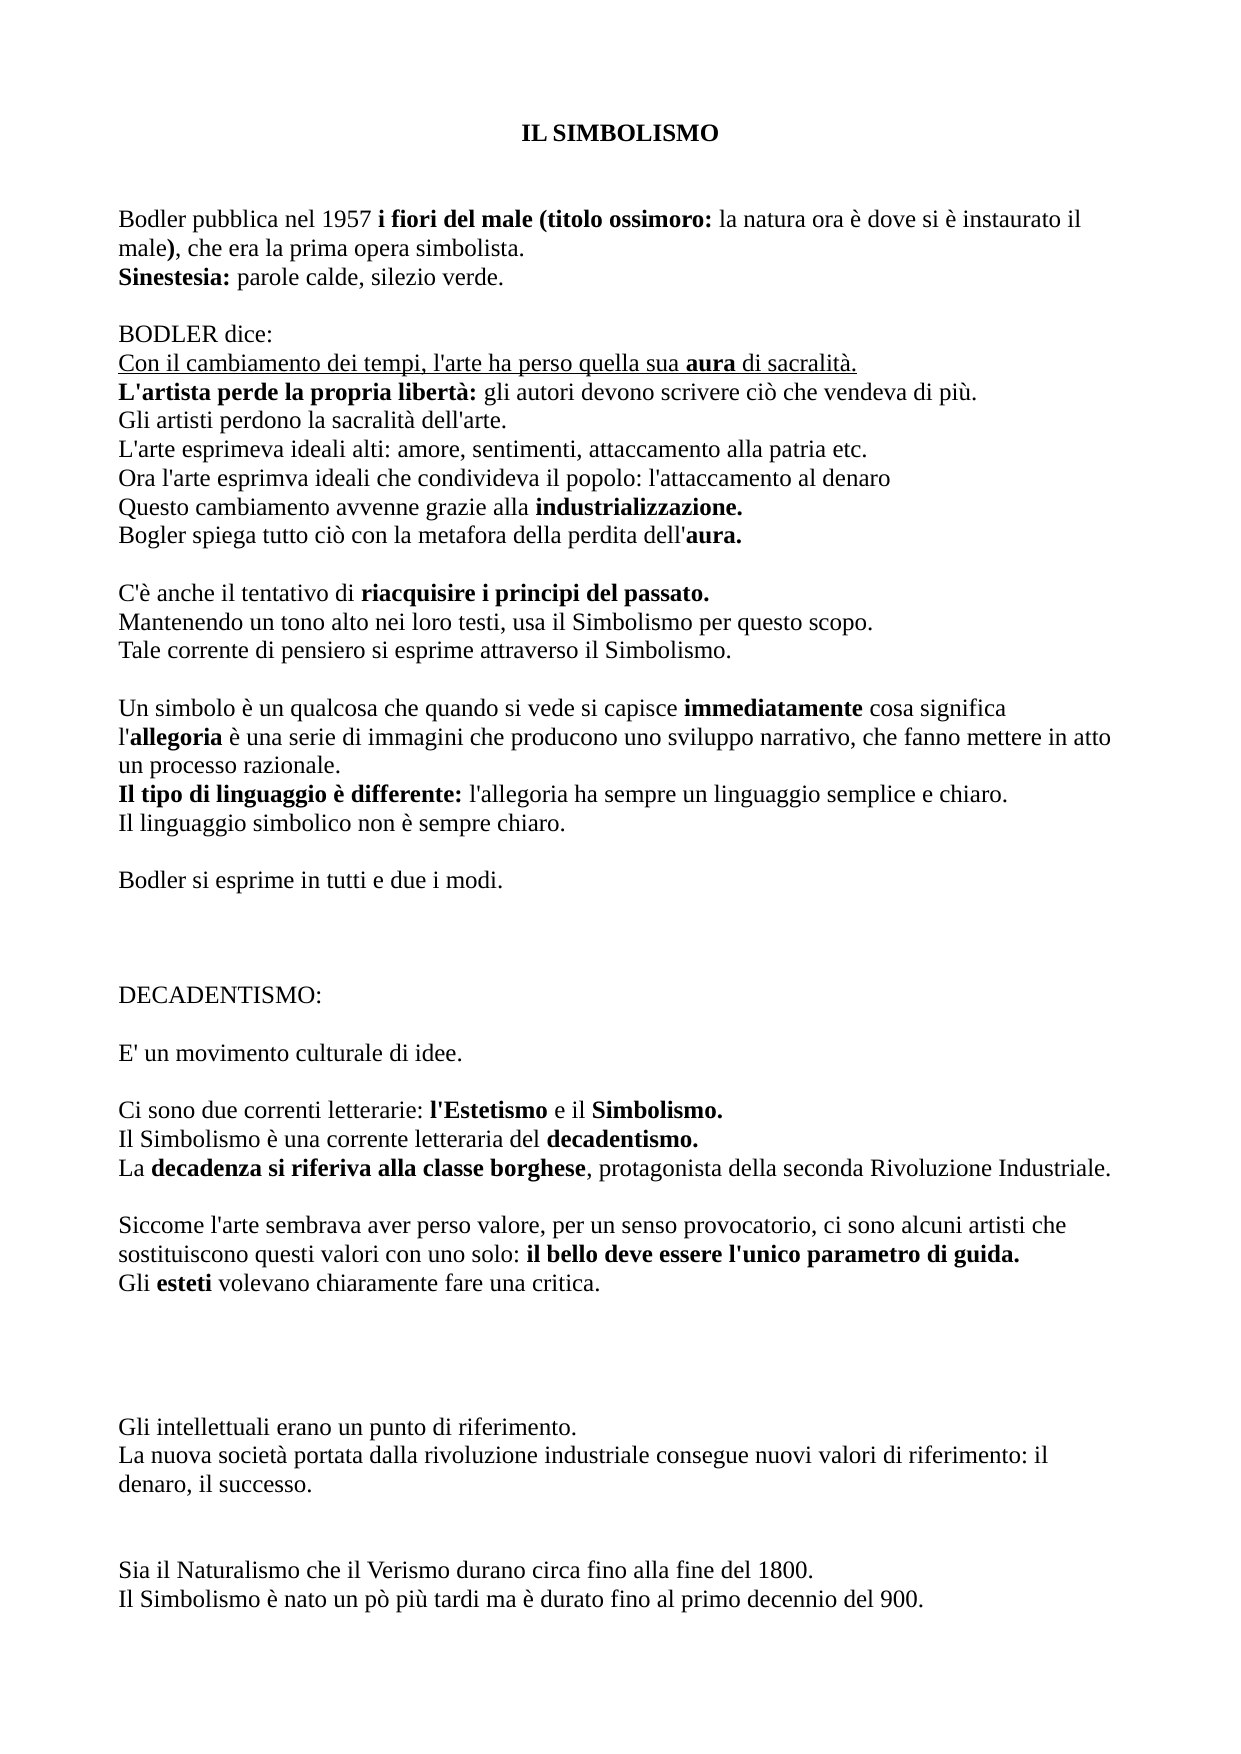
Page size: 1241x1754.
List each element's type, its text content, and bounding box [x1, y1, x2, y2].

text Tale corrente di pensiero si esprime attraverso il Simbolismo. [118, 636, 1122, 664]
text L'artista perde la propria libertà: gli autori devono scrivere ciò che vendeva di più. [118, 377, 1122, 406]
text Il tipo di linguaggio è differente: l'allegoria ha sempre un linguaggio semplice e chiaro. [118, 779, 1122, 808]
text Questo cambiamento avvenne grazie alla industrializzazione. [118, 492, 1122, 521]
text Mantenendo un tono alto nei loro testi, usa il Simbolismo per questo scopo. [118, 607, 1122, 636]
text L'arte esprimeva ideali alti: amore, sentimenti, attaccamento alla patria etc. [118, 434, 1122, 463]
text Gli esteti volevano chiaramente fare una critica. [118, 1268, 1122, 1297]
text Gli artisti perdono la sacralità dell'arte. [118, 406, 1122, 434]
text l'allegoria è una serie di immagini che producono uno sviluppo narrativo, che fanno mettere in atto un processo razionale. [118, 722, 1122, 779]
text La nuova società portata dalla rivoluzione industriale consegue nuovi valori di riferimento: il denaro, il successo. [118, 1441, 1122, 1498]
text Il Simbolismo è nato un pò più tardi ma è durato fino al primo decennio del 900. [118, 1584, 1122, 1613]
text Ci sono due correnti letterarie: l'Estetismo e il Simbolismo. [118, 1096, 1122, 1124]
text Gli intellettuali erano un punto di riferimento. [118, 1412, 1122, 1441]
text Sia il Naturalismo che il Verismo durano circa fino alla fine del 1800. [118, 1556, 1122, 1584]
text Bogler spiega tutto ciò con la metafora della perdita dell'aura. [118, 521, 1122, 549]
text Siccome l'arte sembrava aver perso valore, per un senso provocatorio, ci sono alcuni artisti che sostituiscono questi valori con uno solo: il bello deve essere l'unico parametro di guida. [118, 1211, 1122, 1268]
text Il linguaggio simbolico non è sempre chiaro. [118, 808, 1122, 837]
text Ora l'arte esprimva ideali che condivideva il popolo: l'attaccamento al denaro [118, 463, 1122, 492]
text DECADENTISMO: [118, 981, 1122, 1009]
text BODLER dice: [118, 319, 1122, 348]
text Il Simbolismo è una corrente letteraria del decadentismo. [118, 1124, 1122, 1153]
text IL SIMBOLISMO [118, 118, 1122, 147]
text Bodler pubblica nel 1957 i fiori del male (titolo ossimoro: la natura ora è dove si è instaurato il male), che era la prima opera simbolista. [118, 204, 1122, 262]
text La decadenza si riferiva alla classe borghese, protagonista della seconda Rivoluzione Industriale. [118, 1153, 1122, 1182]
text E' un movimento culturale di idee. [118, 1038, 1122, 1067]
text Con il cambiamento dei tempi, l'arte ha perso quella sua aura di sacralità. [118, 348, 1122, 377]
text Un simbolo è un qualcosa che quando si vede si capisce immediatamente cosa significa [118, 693, 1122, 722]
text C'è anche il tentativo di riacquisire i principi del passato. [118, 578, 1122, 607]
text Sinestesia: parole calde, silezio verde. [118, 262, 1122, 291]
text Bodler si esprime in tutti e due i modi. [118, 866, 1122, 894]
